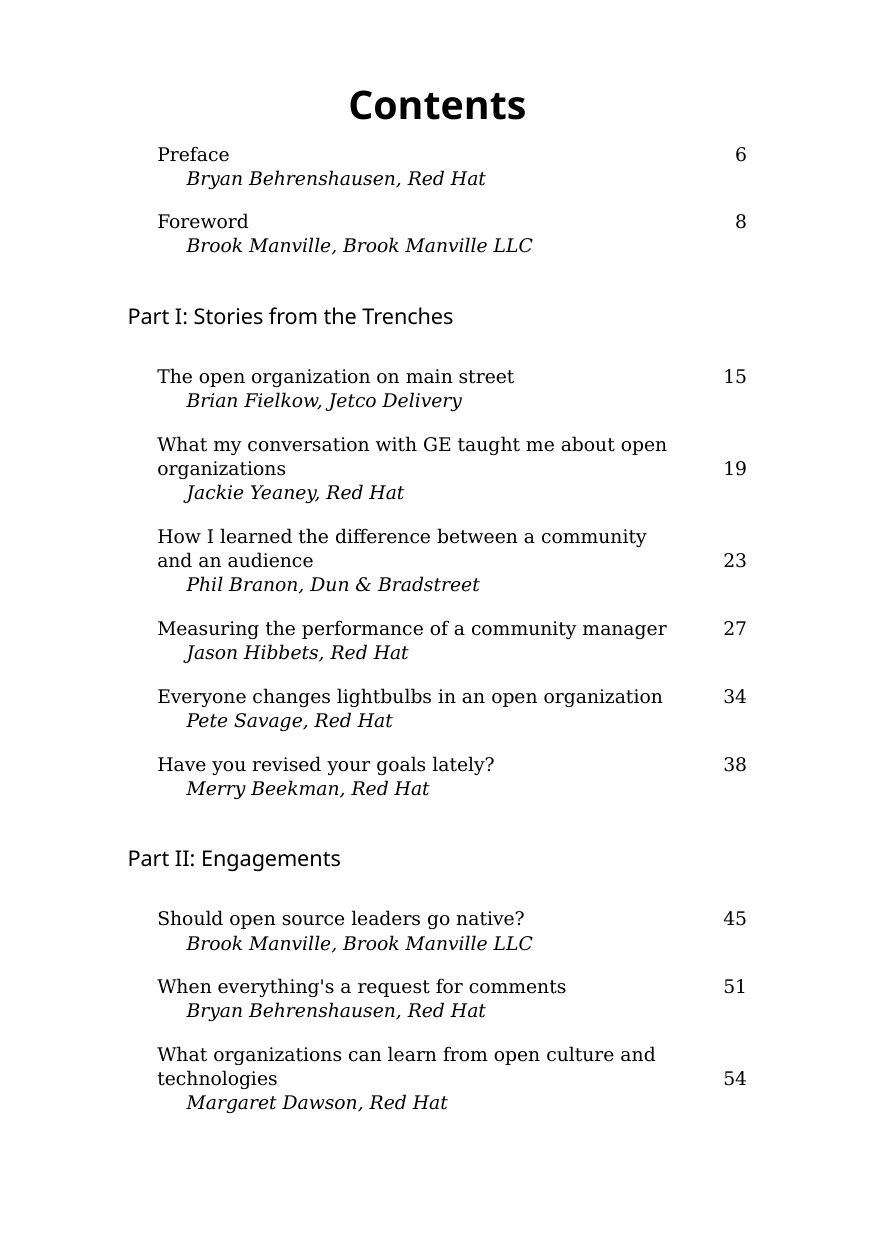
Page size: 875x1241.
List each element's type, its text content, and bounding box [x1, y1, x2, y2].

text Part I: Stories from the Trenches [127, 302, 747, 363]
text Bryan Behrenshausen, Red Hat [186, 168, 747, 211]
text Preface 6 [157, 144, 747, 166]
text Jackie Yeaney, Red Hat [186, 482, 747, 526]
text Brook Manville, Brook Manville LLC [186, 932, 747, 976]
text What organizations can learn from open culture and technologies 54 [157, 1044, 747, 1090]
text Margaret Dawson, Red Hat [186, 1092, 747, 1136]
text Bryan Behrenshausen, Red Hat [186, 1000, 747, 1044]
text Phil Branon, Dun & Bradstreet [186, 574, 747, 618]
text The open organization on main street 15 [157, 366, 747, 388]
text Everyone changes lightbulbs in an open organization 34 [157, 686, 747, 708]
text What my conversation with GE taught me about open organizations 19 [157, 434, 747, 480]
text How I learned the difference between a community and an audience 23 [157, 526, 747, 572]
text Brook Manville, Brook Manville LLC [186, 236, 747, 279]
text Merry Beekman, Red Hat [186, 778, 747, 821]
text Should open source leaders go native? 45 [157, 908, 747, 930]
text When everything's a request for comments 51 [157, 976, 747, 998]
text Jason Hibbets, Red Hat [186, 642, 747, 686]
text Brian Fielkow, Jetco Delivery [186, 390, 747, 434]
text Have you revised your goals lately? 38 [157, 753, 747, 775]
text Part II: Engagements [127, 844, 747, 906]
text Foreword 8 [157, 211, 747, 233]
text Pete Savage, Red Hat [186, 710, 747, 753]
text Measuring the performance of a community manager 27 [157, 618, 747, 640]
subtitle Contents [127, 77, 747, 131]
